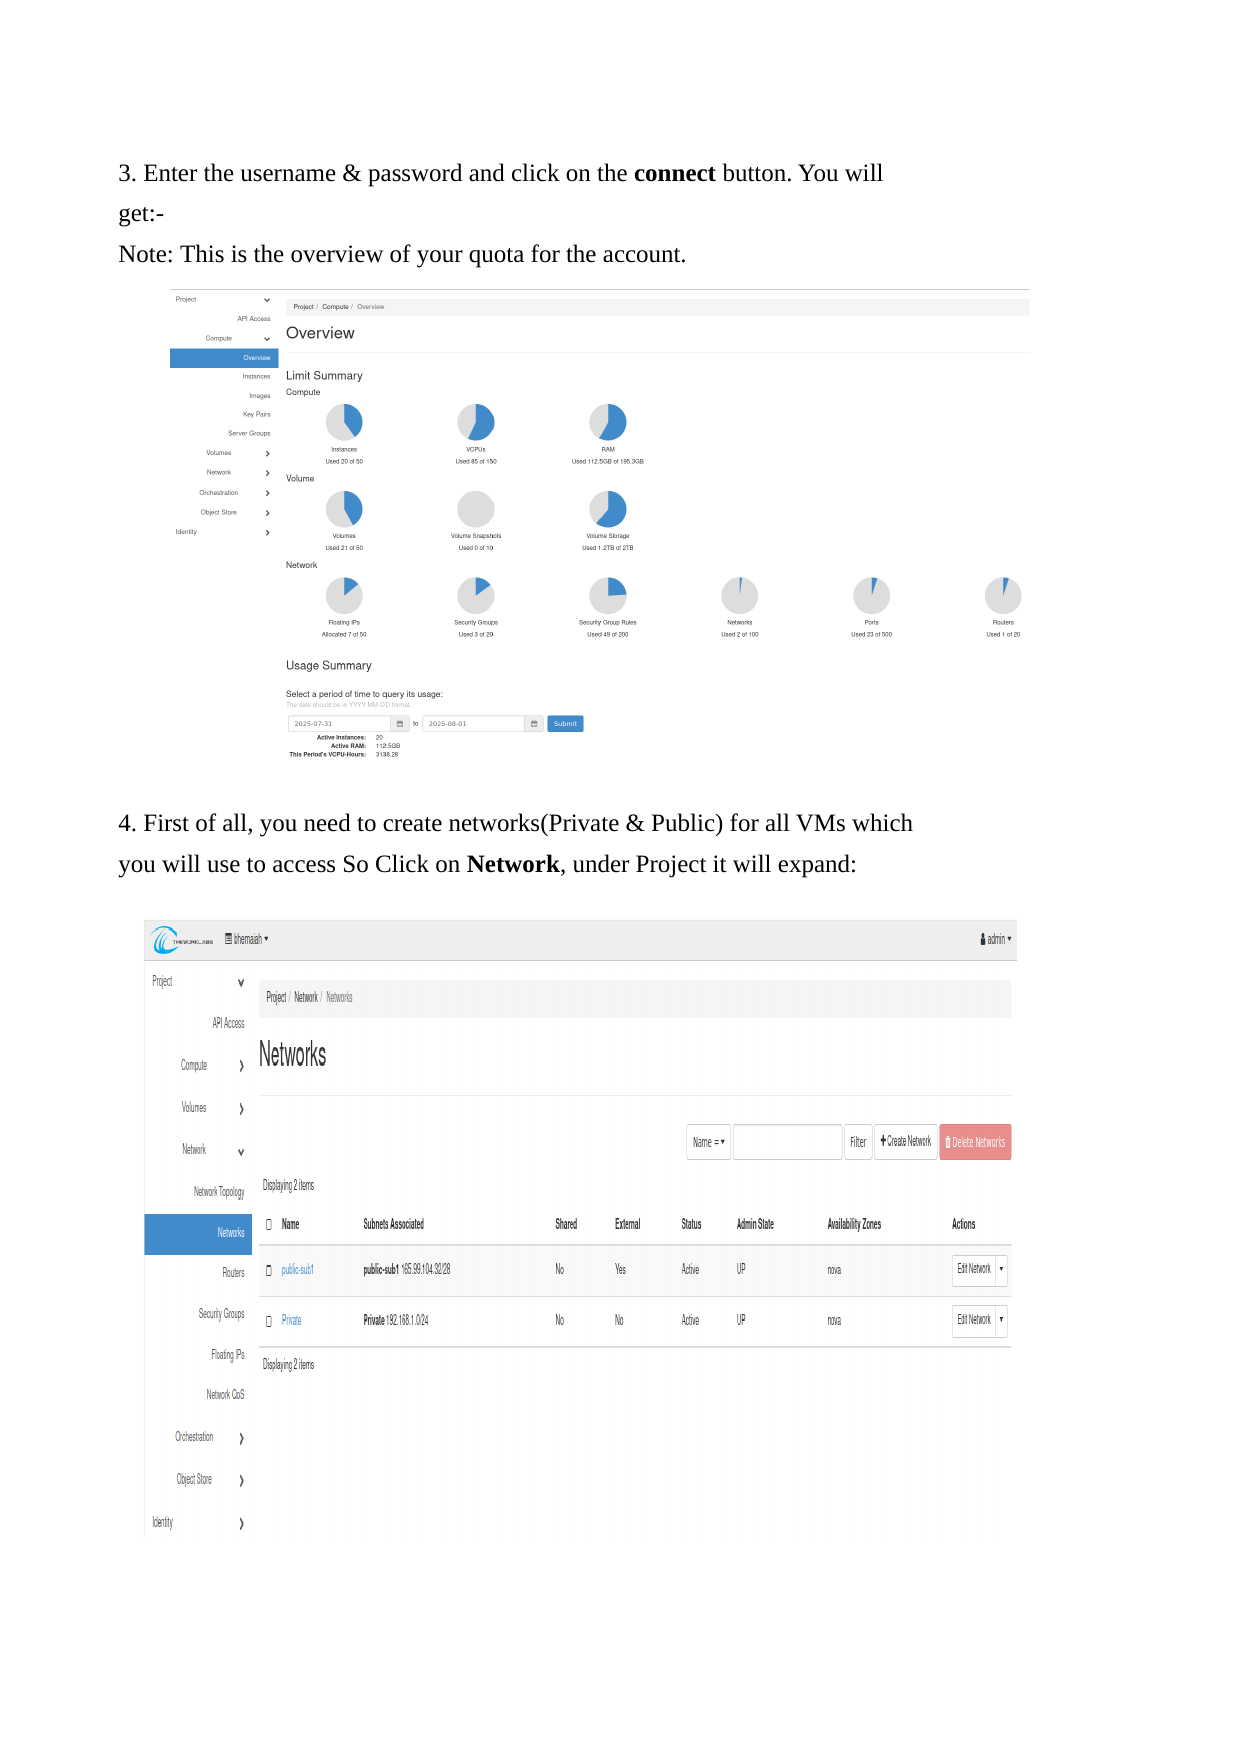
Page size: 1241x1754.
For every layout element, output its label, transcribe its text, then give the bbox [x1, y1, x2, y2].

picture [170, 289, 1030, 757]
text Note: This is the overview of your quota for the account. [118, 239, 930, 267]
picture [143, 917, 1018, 1537]
text 4. First of all, you need to create networks(Private & Public) for all VMs which you will use to access So Click on Network, under Project it will expand: [118, 808, 930, 877]
text 3. Enter the username & password and click on the connect button. You will get:- [118, 158, 930, 227]
